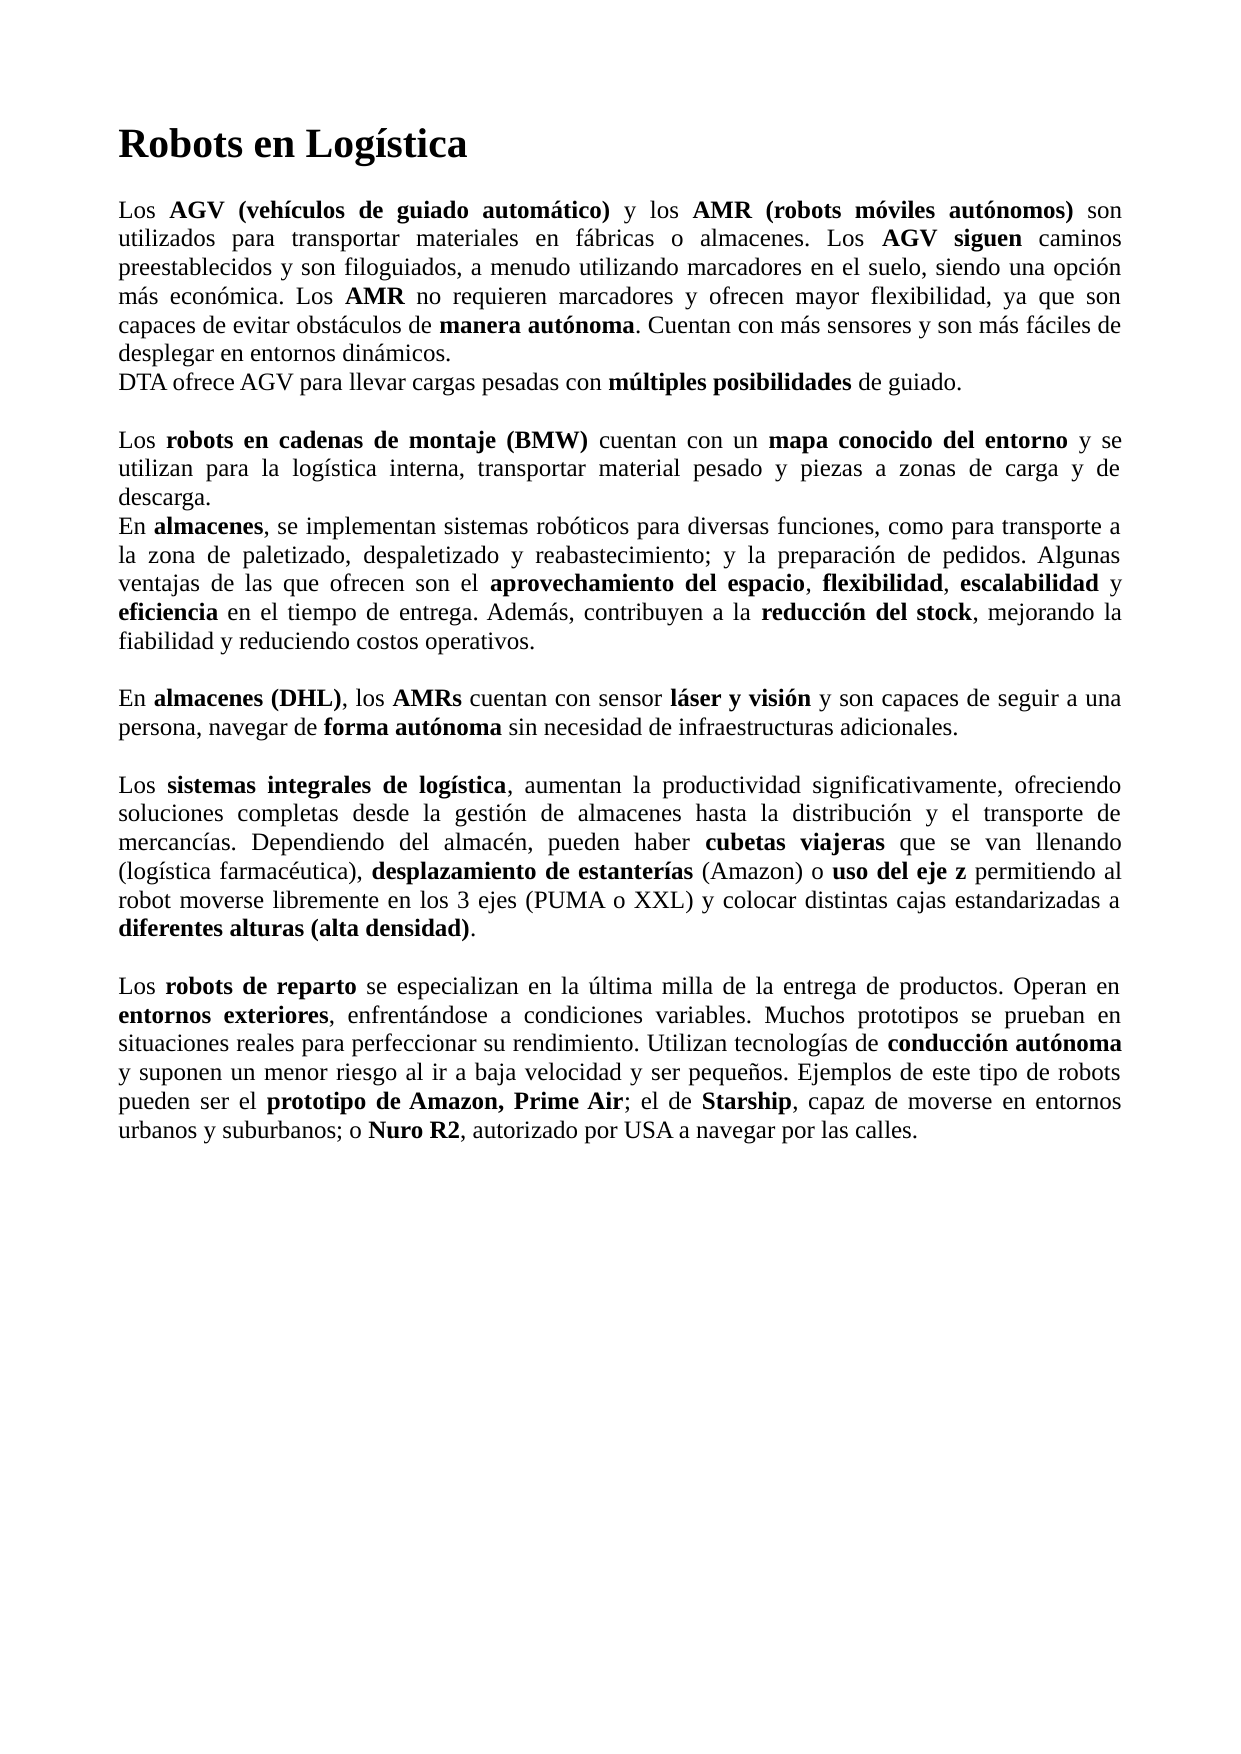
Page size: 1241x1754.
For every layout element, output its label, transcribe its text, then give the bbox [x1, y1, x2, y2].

text Los robots de reparto se especializan en la última milla de la entrega de productos. Operan en entornos exteriores, enfrentándose a condiciones variables. Muchos prototipos se prueban en situaciones reales para perfeccionar su rendimiento. Utilizan tecnologías de conducción autónoma y suponen un menor riesgo al ir a baja velocidad y ser pequeños. Ejemplos de este tipo de robots pueden ser el prototipo de Amazon, Prime Air; el de Starship, capaz de moverse en entornos urbanos y suburbanos; o Nuro R2, autorizado por USA a navegar por las calles. [118, 971, 1122, 1143]
text Robots en Logística [118, 118, 1122, 166]
text Los robots en cadenas de montaje (BMW) cuentan con un mapa conocido del entorno y se utilizan para la logística interna, transportar material pesado y piezas a zonas de carga y de descarga. [118, 425, 1122, 511]
text En almacenes, se implementan sistemas robóticos para diversas funciones, como para transporte a la zona de paletizado, despaletizado y reabastecimiento; y la preparación de pedidos. Algunas ventajas de las que ofrecen son el aprovechamiento del espacio, flexibilidad, escalabilidad y eficiencia en el tiempo de entrega. Además, contribuyen a la reducción del stock, mejorando la fiabilidad y reduciendo costos operativos. [118, 511, 1122, 655]
text Los AGV (vehículos de guiado automático) y los AMR (robots móviles autónomos) son utilizados para transportar materiales en fábricas o almacenes. Los AGV siguen caminos preestablecidos y son filoguiados, a menudo utilizando marcadores en el suelo, siendo una opción más económica. Los AMR no requieren marcadores y ofrecen mayor flexibilidad, ya que son capaces de evitar obstáculos de manera autónoma. Cuentan con más sensores y son más fáciles de desplegar en entornos dinámicos. [118, 195, 1122, 367]
text Los sistemas integrales de logística, aumentan la productividad significativamente, ofreciendo soluciones completas desde la gestión de almacenes hasta la distribución y el transporte de mercancías. Dependiendo del almacén, pueden haber cubetas viajeras que se van llenando (logística farmacéutica), desplazamiento de estanterías (Amazon) o uso del eje z permitiendo al robot moverse libremente en los 3 ejes (PUMA o XXL) y colocar distintas cajas estandarizadas a diferentes alturas (alta densidad). [118, 770, 1122, 942]
text DTA ofrece AGV para llevar cargas pesadas con múltiples posibilidades de guiado. [118, 367, 1122, 396]
text En almacenes (DHL), los AMRs cuentan con sensor láser y visión y son capaces de seguir a una persona, navegar de forma autónoma sin necesidad de infraestructuras adicionales. [118, 683, 1122, 741]
